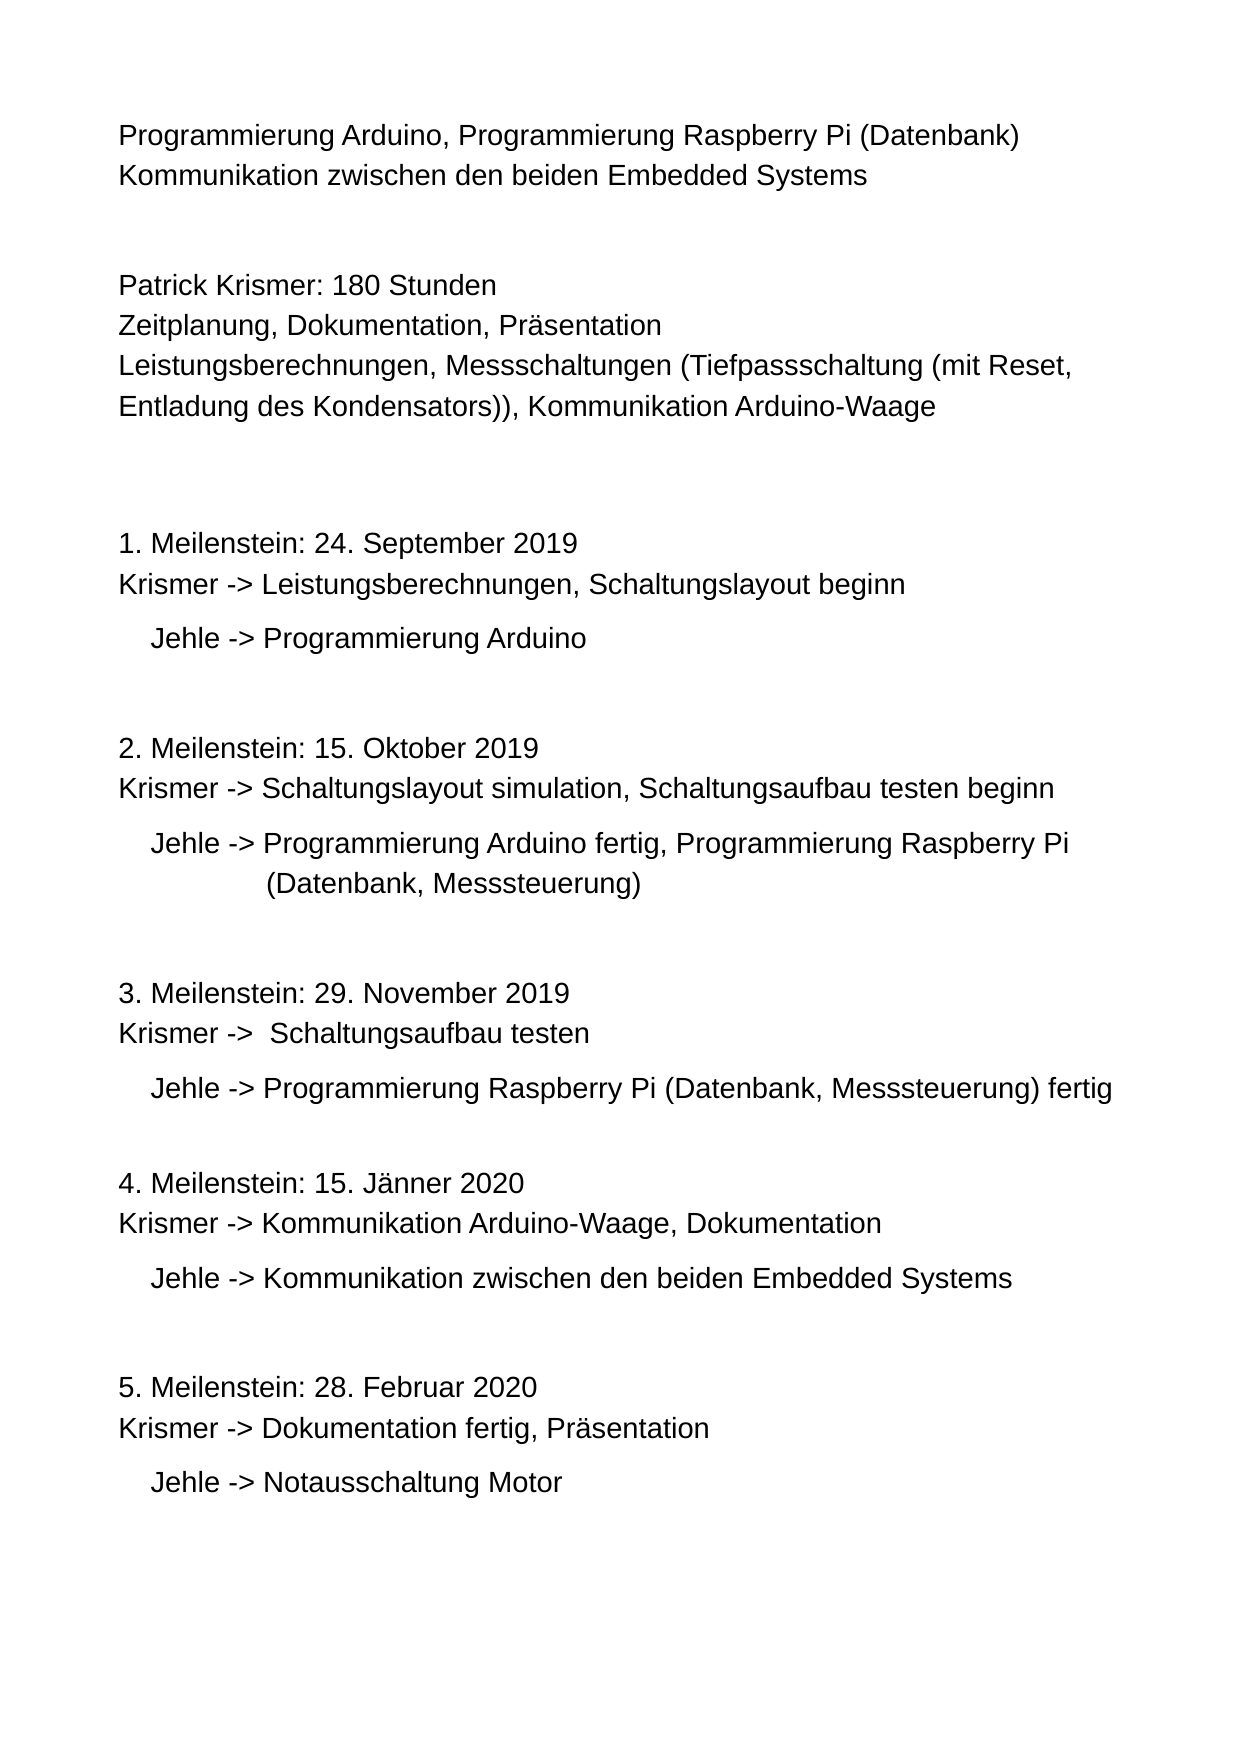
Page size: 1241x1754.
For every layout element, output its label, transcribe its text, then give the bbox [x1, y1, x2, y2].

text Zeitplanung, Dokumentation, Präsentation [118, 308, 1122, 342]
text 5. Meilenstein: 28. Februar 2020 [118, 1370, 1122, 1404]
text 3. Meilenstein: 29. November 2019 [118, 976, 1122, 1009]
text Patrick Krismer: 180 Stunden [118, 268, 1122, 301]
text Jehle -> Notausschaltung Motor [118, 1465, 1122, 1499]
text Krismer -> Schaltungslayout simulation, Schaltungsaufbau testen beginn [118, 771, 1122, 805]
text Jehle -> Programmierung Arduino [118, 621, 1122, 655]
text 2. Meilenstein: 15. Oktober 2019 [118, 731, 1122, 764]
text Krismer -> Schaltungsaufbau testen [118, 1016, 1122, 1049]
text Jehle -> Programmierung Arduino fertig, Programmierung Raspberry Pi (Datenbank, Messsteuerung) [118, 826, 1122, 900]
text Krismer -> Leistungsberechnungen, Schaltungslayout beginn [118, 567, 1122, 600]
text Kommunikation zwischen den beiden Embedded Systems [118, 158, 1122, 192]
text Jehle -> Programmierung Raspberry Pi (Datenbank, Messsteuerung) fertig [118, 1071, 1122, 1104]
text 1. Meilenstein: 24. September 2019 [118, 526, 1122, 560]
text Krismer -> Kommunikation Arduino-Waage, Dokumentation [118, 1206, 1122, 1239]
text Programmierung Arduino, Programmierung Raspberry Pi (Datenbank) [118, 118, 1122, 152]
text Krismer -> Dokumentation fertig, Präsentation [118, 1411, 1122, 1444]
text Jehle -> Kommunikation zwischen den beiden Embedded Systems [118, 1261, 1122, 1294]
text 4. Meilenstein: 15. Jänner 2020 [118, 1166, 1122, 1199]
text Leistungsberechnungen, Messschaltungen (Tiefpassschaltung (mit Reset, Entladung des Kondensators)), Kommunikation Arduino-Waage [118, 348, 1122, 422]
